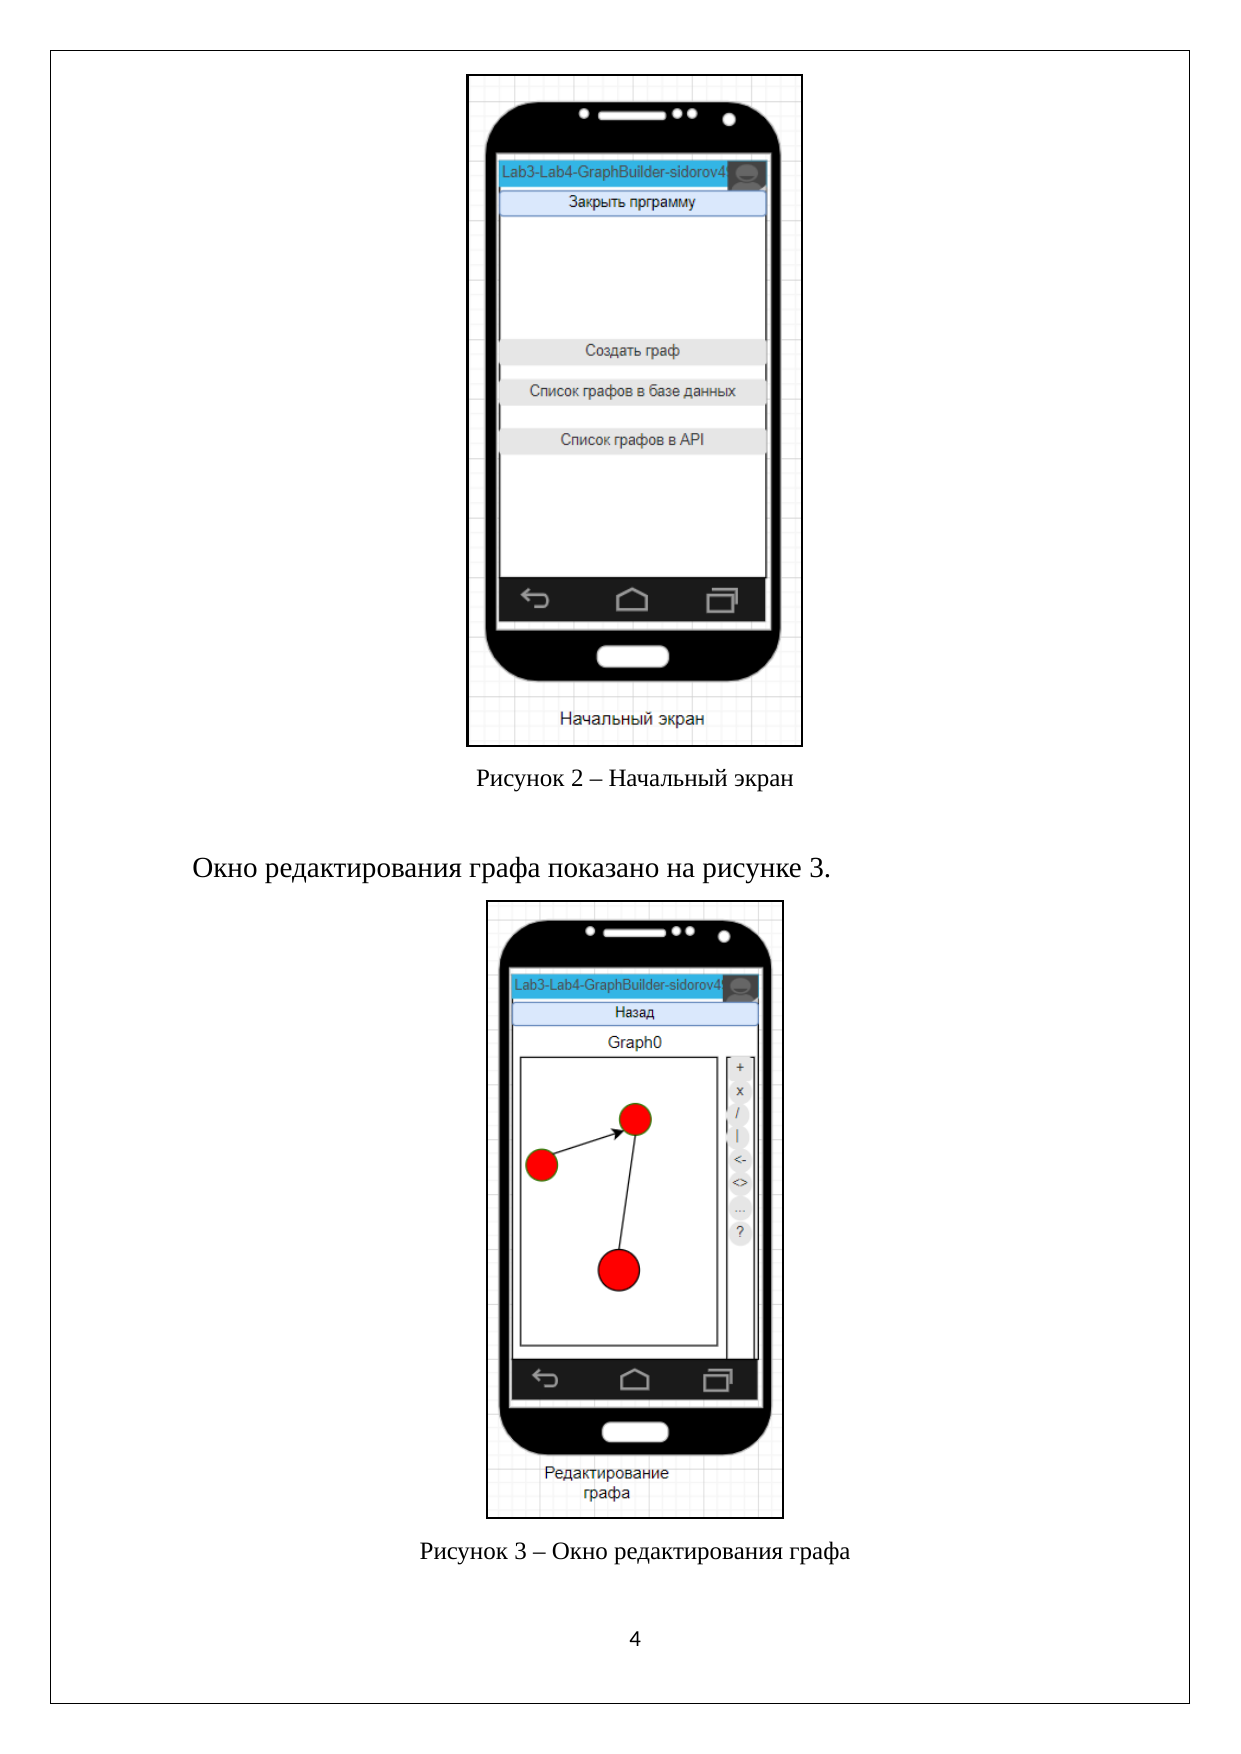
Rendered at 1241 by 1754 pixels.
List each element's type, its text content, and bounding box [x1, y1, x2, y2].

text Рисунок 2 – Начальный экран [118, 763, 1152, 792]
text Рисунок 3 – Окно редактирования графа [118, 1536, 1152, 1564]
text Окно редактирования графа показано на рисунке 3. [118, 850, 1152, 883]
